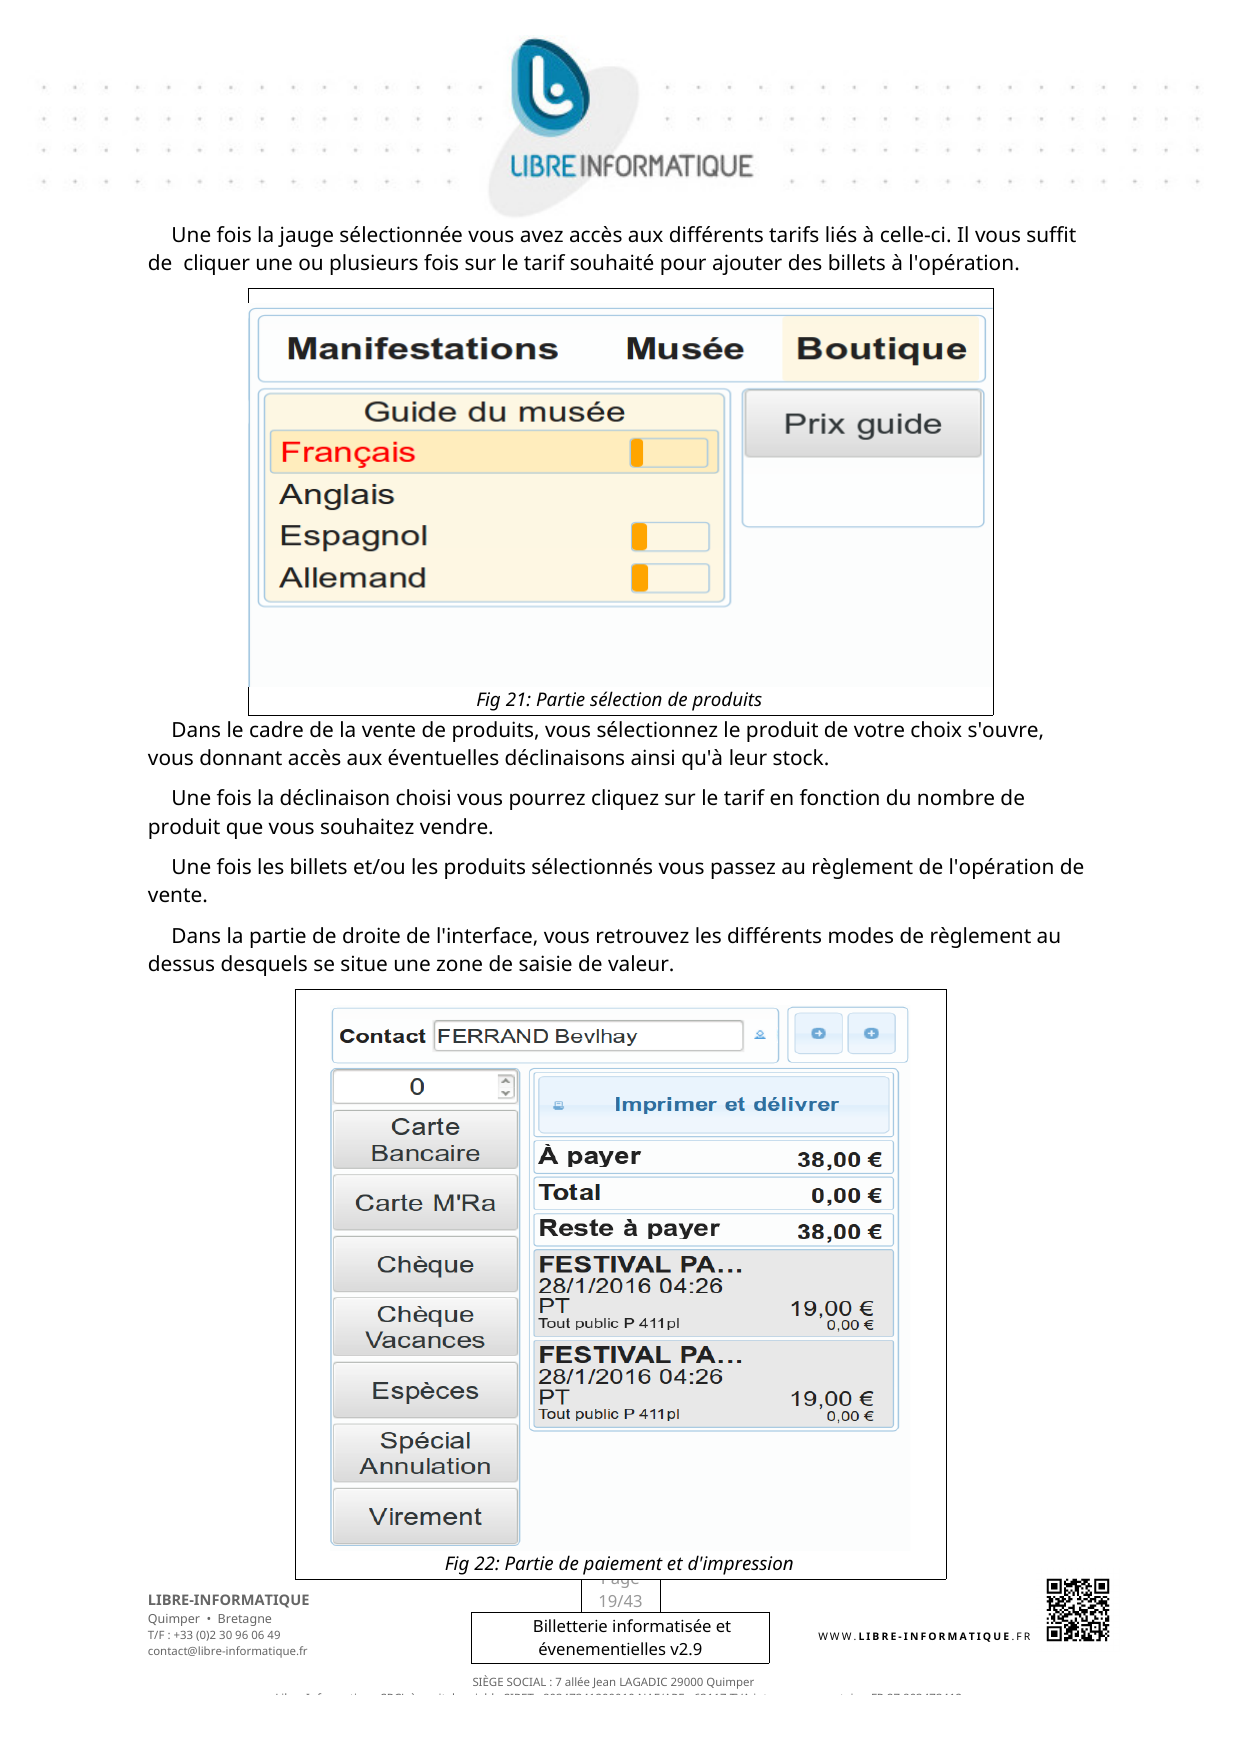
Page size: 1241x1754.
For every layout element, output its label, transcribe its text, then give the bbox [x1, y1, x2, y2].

picture [27, 35, 1213, 220]
picture [1036, 1568, 1120, 1652]
text Fig 21: Partie sélection de produits [251, 687, 989, 712]
text Une fois la déclinaison choisi vous pourrez cliquez sur le tarif en fonction du nombre de produit que vous souhaitez vendre. [148, 783, 1093, 840]
picture [247, 303, 993, 687]
text Une fois les billets et/ou les produits sélectionnés vous passez au règlement de l'opération de vente. [148, 852, 1093, 909]
picture [330, 1005, 911, 1551]
text Dans la partie de droite de l'interface, vous retrouvez les différents modes de règlement au dessus desquels se situe une zone de saisie de valeur. [148, 921, 1093, 978]
text Fig 22: Partie de paiement et d'impression [298, 1005, 943, 1576]
text Une fois la jauge sélectionnée vous avez accès aux différents tarifs liés à celle-ci. Il vous suffit de cliquer une ou plusieurs fois sur le tarif souhaité pour ajouter des billets à l'opération. [148, 220, 1093, 277]
text Dans le cadre de la vente de produits, vous sélectionnez le produit de votre choix s'ouvre, vous donnant accès aux éventuelles déclinaisons ainsi qu'à leur stock. [148, 288, 1093, 772]
